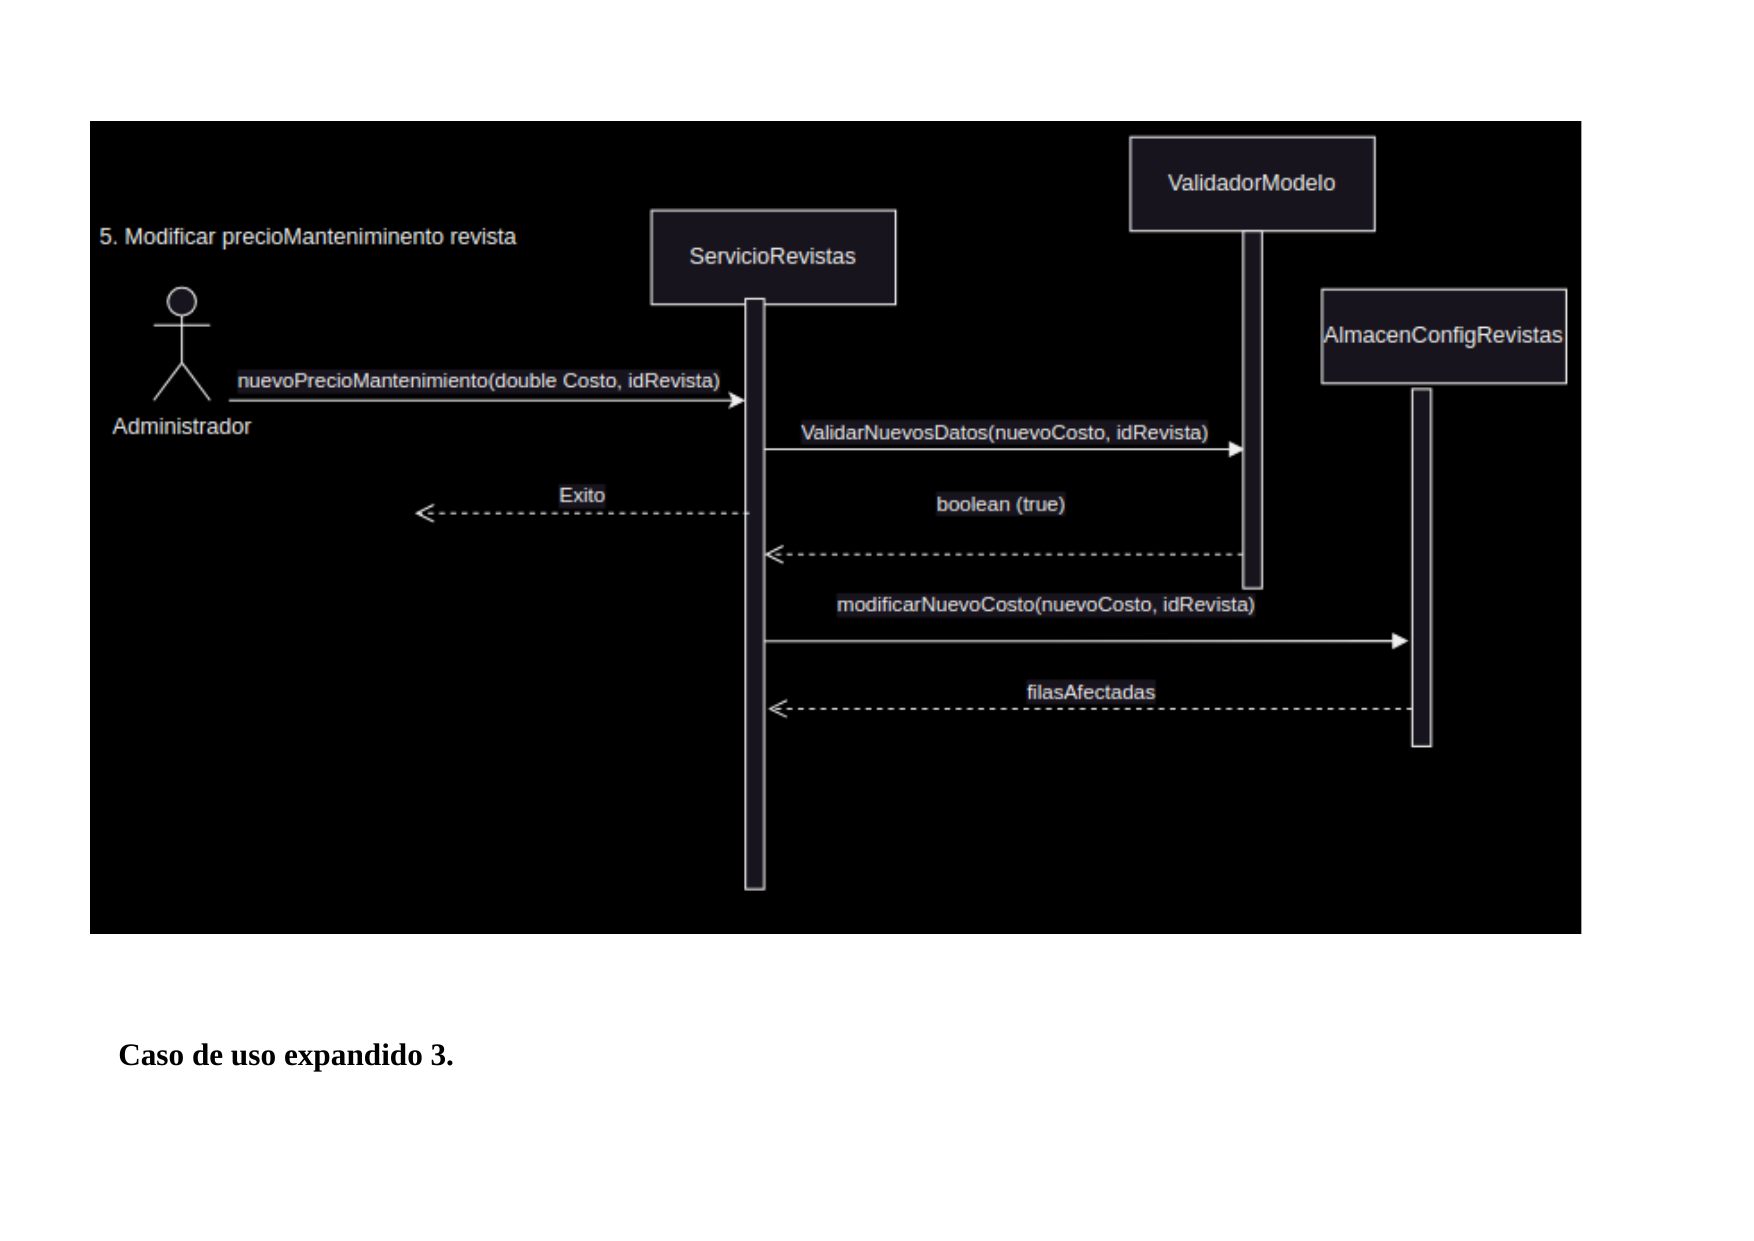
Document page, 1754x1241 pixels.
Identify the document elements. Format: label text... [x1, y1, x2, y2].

text Caso de uso expandido 3. [118, 1036, 1636, 1072]
picture [90, 121, 1582, 934]
